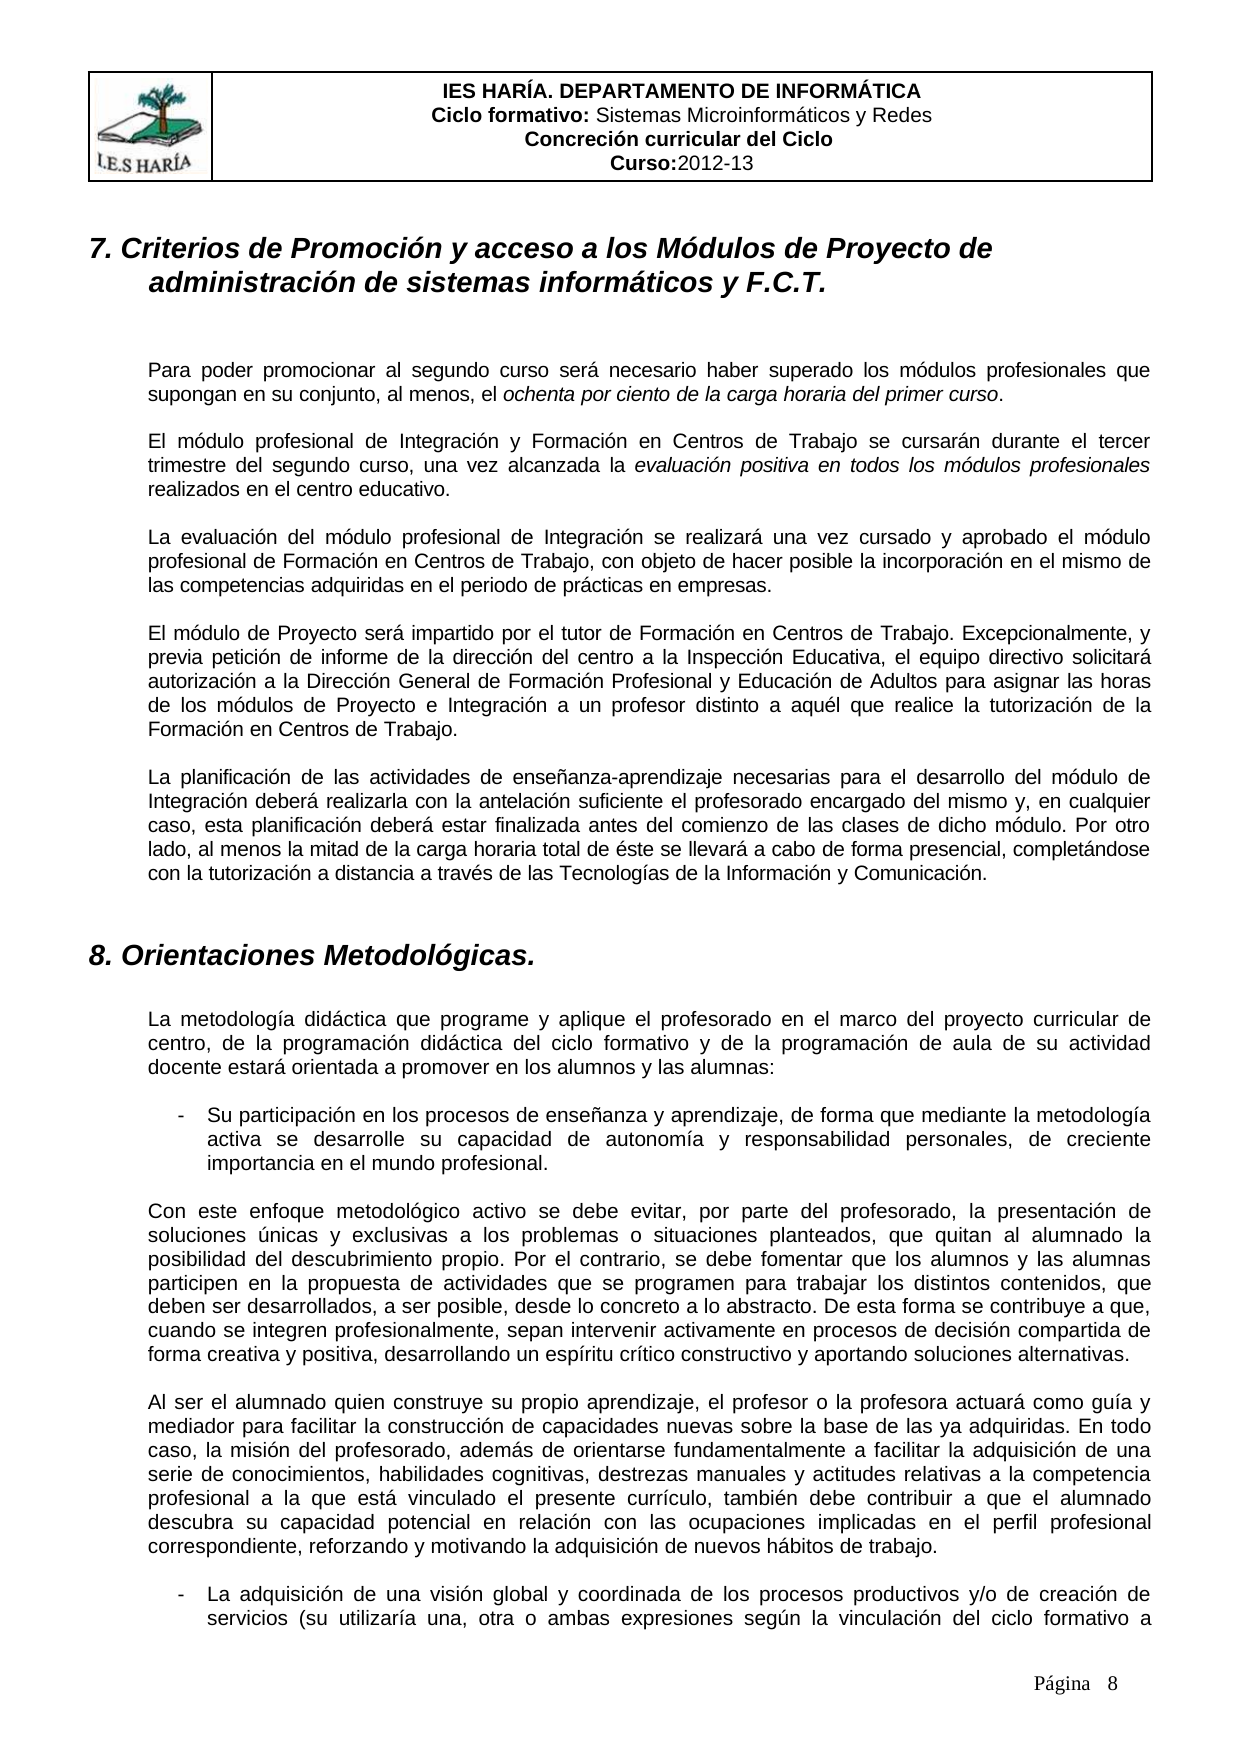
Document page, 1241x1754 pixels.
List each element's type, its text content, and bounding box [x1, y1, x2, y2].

subtitle 8. Orientaciones Metodológicas. [89, 938, 1152, 972]
list La adquisición de una visión global y coordinada de los procesos productivos y/o de creación de servicios (su utilizaría una, otra o ambas expresiones según la vinculación del ciclo formativo a [177, 1582, 1152, 1630]
text La planificación de las actividades de enseñanza-aprendizaje necesarias para el desarrollo del módulo de Integración deberá realizarla con la antelación suficiente el profesorado encargado del mismo y, en cualquier caso, esta planificación deberá estar finalizada antes del comienzo de las clases de dicho módulo. Por otro lado, al menos la mitad de la carga horaria total de éste se llevará a cabo de forma presencial, completándose con la tutorización a distancia a través de las Tecnologías de la Información y Comunicación. [148, 765, 1152, 884]
text El módulo profesional de Integración y Formación en Centros de Trabajo se cursarán durante el tercer trimestre del segundo curso, una vez alcanzada la evaluación positiva en todos los módulos profesionales realizados en el centro educativo. [148, 429, 1152, 501]
text La evaluación del módulo profesional de Integración se realizará una vez cursado y aprobado el módulo profesional de Formación en Centros de Trabajo, con objeto de hacer posible la incorporación en el mismo de las competencias adquiridas en el periodo de prácticas en empresas. [148, 525, 1152, 597]
text Para poder promocionar al segundo curso será necesario haber superado los módulos profesionales que supongan en su conjunto, al menos, el ochenta por ciento de la carga horaria del primer curso. [148, 357, 1152, 405]
text La metodología didáctica que programe y aplique el profesorado en el marco del proyecto curricular de centro, de la programación didáctica del ciclo formativo y de la programación de aula de su actividad docente estará orientada a promover en los alumnos y las alumnas: [148, 1007, 1152, 1079]
text Al ser el alumnado quien construye su propio aprendizaje, el profesor o la profesora actuará como guía y mediador para facilitar la construcción de capacidades nuevas sobre la base de las ya adquiridas. En todo caso, la misión del profesorado, además de orientarse fundamentalmente a facilitar la adquisición de una serie de conocimientos, habilidades cognitivas, destrezas manuales y actitudes relativas a la competencia profesional a la que está vinculado el presente currículo, también debe contribuir a que el alumnado descubra su capacidad potencial en relación con las ocupaciones implicadas en el perfil profesional correspondiente, reforzando y motivando la adquisición de nuevos hábitos de trabajo. [148, 1390, 1152, 1558]
text El módulo de Proyecto será impartido por el tutor de Formación en Centros de Trabajo. Excepcionalmente, y previa petición de informe de la dirección del centro a la Inspección Educativa, el equipo directivo solicitará autorización a la Dirección General de Formación Profesional y Educación de Adultos para asignar las horas de los módulos de Proyecto e Integración a un profesor distinto a aquél que realice la tutorización de la Formación en Centros de Trabajo. [148, 621, 1152, 741]
subtitle 7. Criterios de Promoción y acceso a los Módulos de Proyecto de administración de sistemas informáticos y F.C.T. [89, 231, 1152, 298]
picture [94, 78, 208, 174]
list Su participación en los procesos de enseñanza y aprendizaje, de forma que mediante la metodología activa se desarrolle su capacidad de autonomía y responsabilidad personales, de creciente importancia en el mundo profesional. [177, 1103, 1152, 1174]
text Con este enfoque metodológico activo se debe evitar, por parte del profesorado, la presentación de soluciones únicas y exclusivas a los problemas o situaciones planteados, que quitan al alumnado la posibilidad del descubrimiento propio. Por el contrario, se debe fomentar que los alumnos y las alumnas participen en la propuesta de actividades que se programen para trabajar los distintos contenidos, que deben ser desarrollados, a ser posible, desde lo concreto a lo abstracto. De esta forma se contribuye a que, cuando se integren profesionalmente, sepan intervenir activamente en procesos de decisión compartida de forma creativa y positiva, desarrollando un espíritu crítico constructivo y aportando soluciones alternativas. [148, 1198, 1152, 1366]
